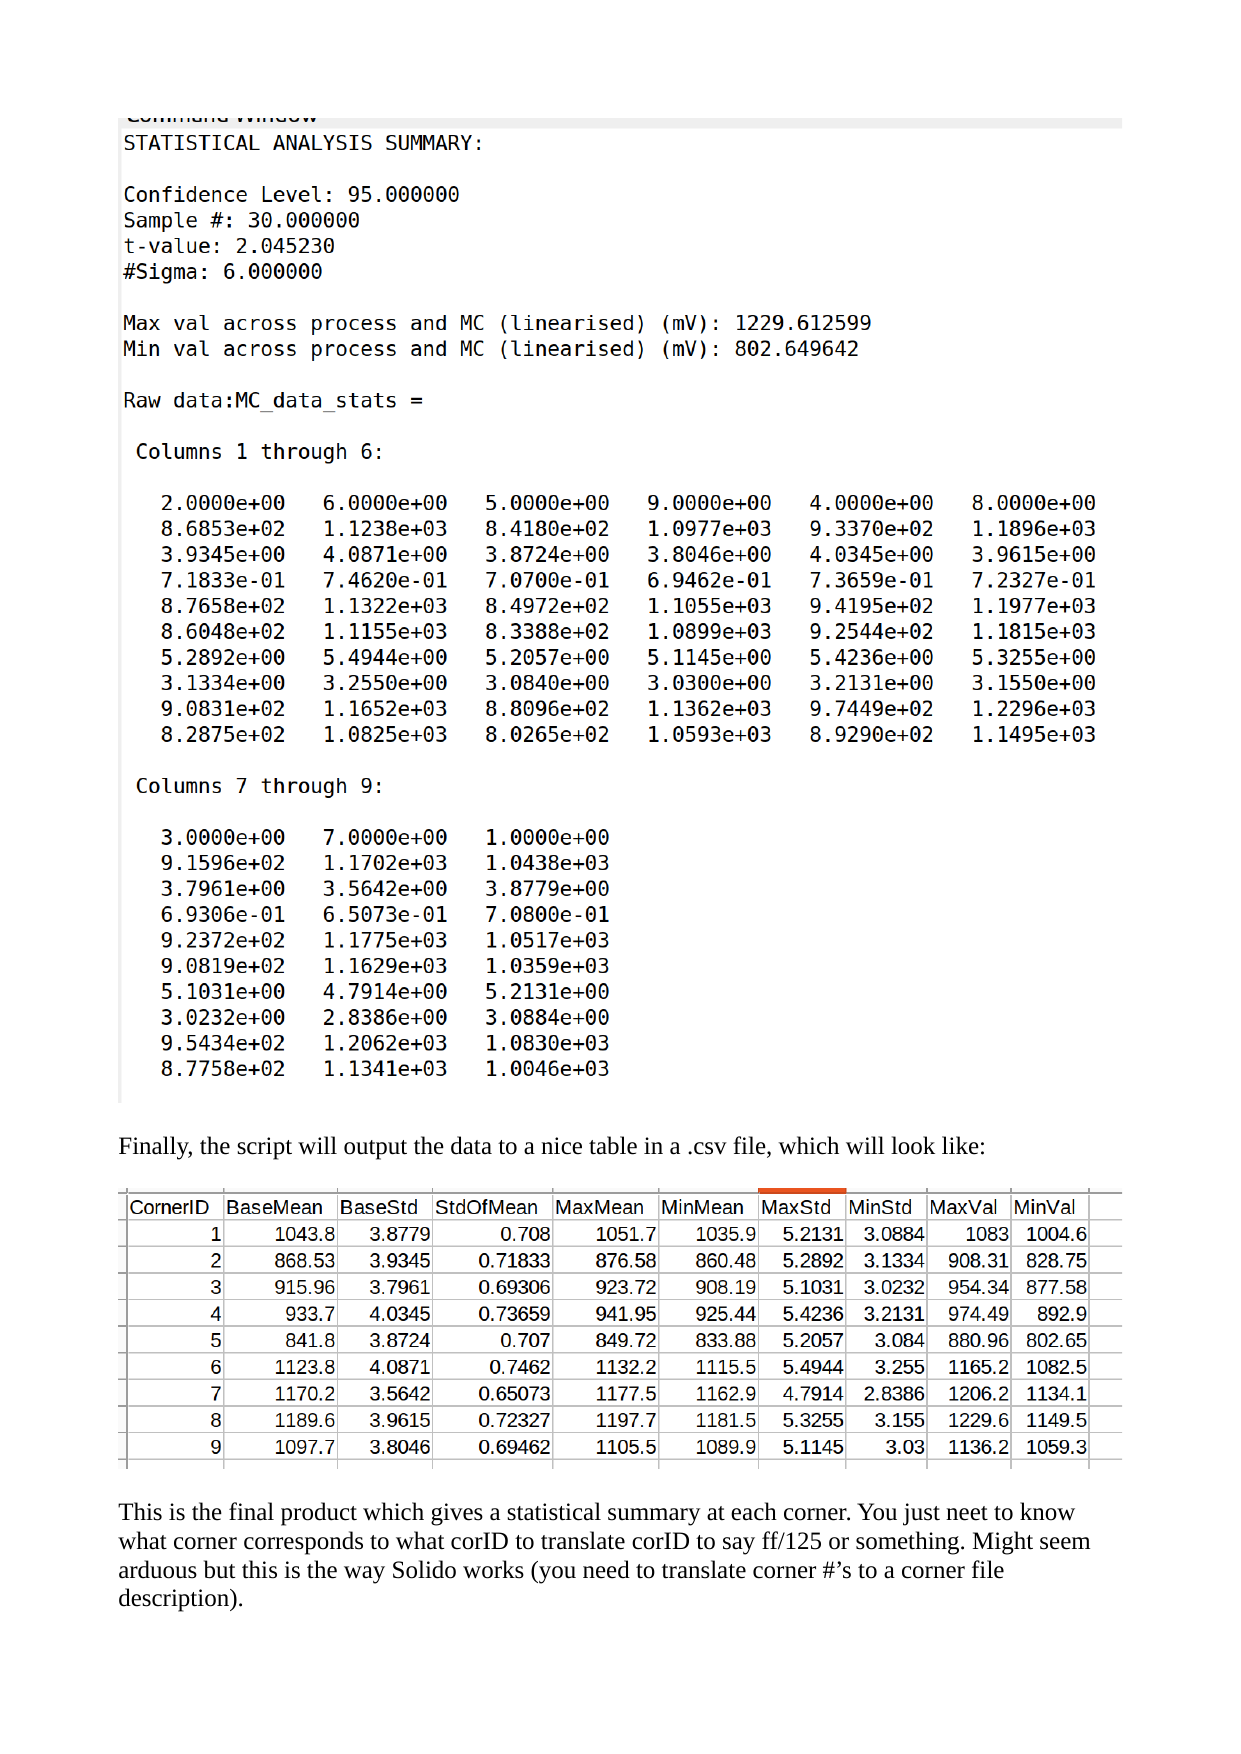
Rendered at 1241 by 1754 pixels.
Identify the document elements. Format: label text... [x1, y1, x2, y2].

text Finally, the script will output the data to a nice table in a .csv file, which will look like: [118, 1131, 1122, 1160]
text This is the final product which gives a statistical summary at each corner. You just neet to know what corner corresponds to what corID to translate corID to say ff/125 or something. Might seem arduous but this is the way Solido works (you need to translate corner #’s to a corner file description). [118, 1497, 1122, 1612]
picture [118, 118, 1123, 1103]
picture [118, 1188, 1123, 1469]
